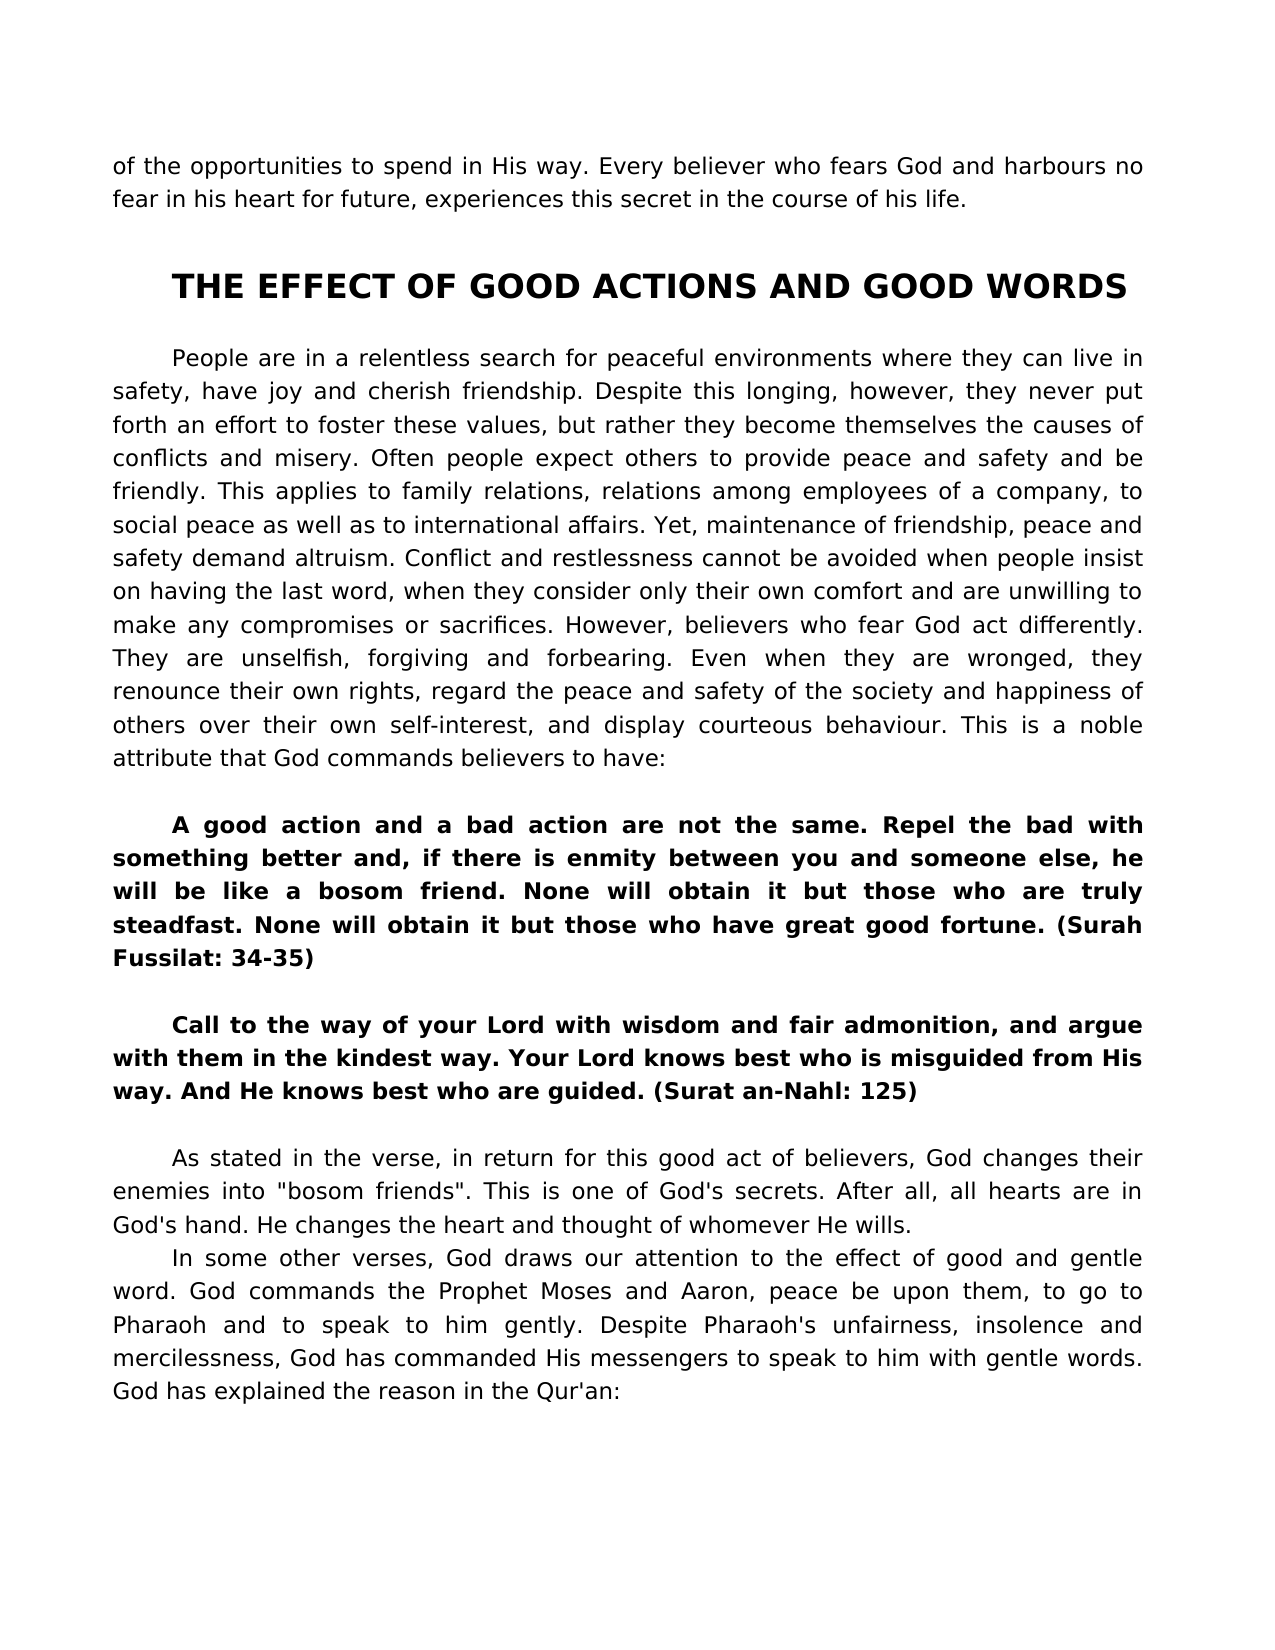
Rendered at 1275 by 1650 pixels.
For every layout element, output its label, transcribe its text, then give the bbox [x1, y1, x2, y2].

text As stated in the verse, in return for this good act of believers, God changes their enemies into "bosom friends". This is one of God's secrets. After all, all hearts are in God's hand. He changes the heart and thought of whomever He wills. [112, 1140, 1145, 1240]
text People are in a relentless search for peaceful environments where they can live in safety, have joy and cherish friendship. Despite this longing, however, they never put forth an effort to foster these values, but rather they become themselves the causes of conflicts and misery. Often people expect others to provide peace and safety and be friendly. This applies to family relations, relations among employees of a company, to social peace as well as to international affairs. Yet, maintenance of friendship, peace and safety demand altruism. Conflict and restlessness cannot be avoided when people insist on having the last word, when they consider only their own comfort and are unwilling to make any compromises or sacrifices. However, believers who fear God act differently. They are unselfish, forgiving and forbearing. Even when they are wronged, they renounce their own rights, regard the peace and safety of the society and happiness of others over their own self-interest, and display courteous behaviour. This is a noble attribute that God commands believers to have: [112, 340, 1145, 773]
text Call to the way of your Lord with wisdom and fair admonition, and argue with them in the kindest way. Your Lord knows best who is misguided from His way. And He knows best who are guided. (Surat an-Nahl: 125) [112, 1006, 1145, 1106]
text of the opportunities to spend in His way. Every believer who fears God and harbours no fear in his heart for future, experiences this secret in the course of his life. [112, 148, 1145, 214]
text THE EFFECT OF GOOD ACTIONS AND GOOD WORDS [112, 268, 1145, 306]
text A good action and a bad action are not the same. Repel the bad with something better and, if there is enmity between you and someone else, he will be like a bosom friend. None will obtain it but those who are truly steadfast. None will obtain it but those who have great good fortune. (Surah Fussilat: 34-35) [112, 806, 1145, 973]
text In some other verses, God draws our attention to the effect of good and gentle word. God commands the Prophet Moses and Aaron, peace be upon them, to go to Pharaoh and to speak to him gently. Despite Pharaoh's unfairness, insolence and mercilessness, God has commanded His messengers to speak to him with gentle words. God has explained the reason in the Qur'an: [112, 1240, 1145, 1406]
